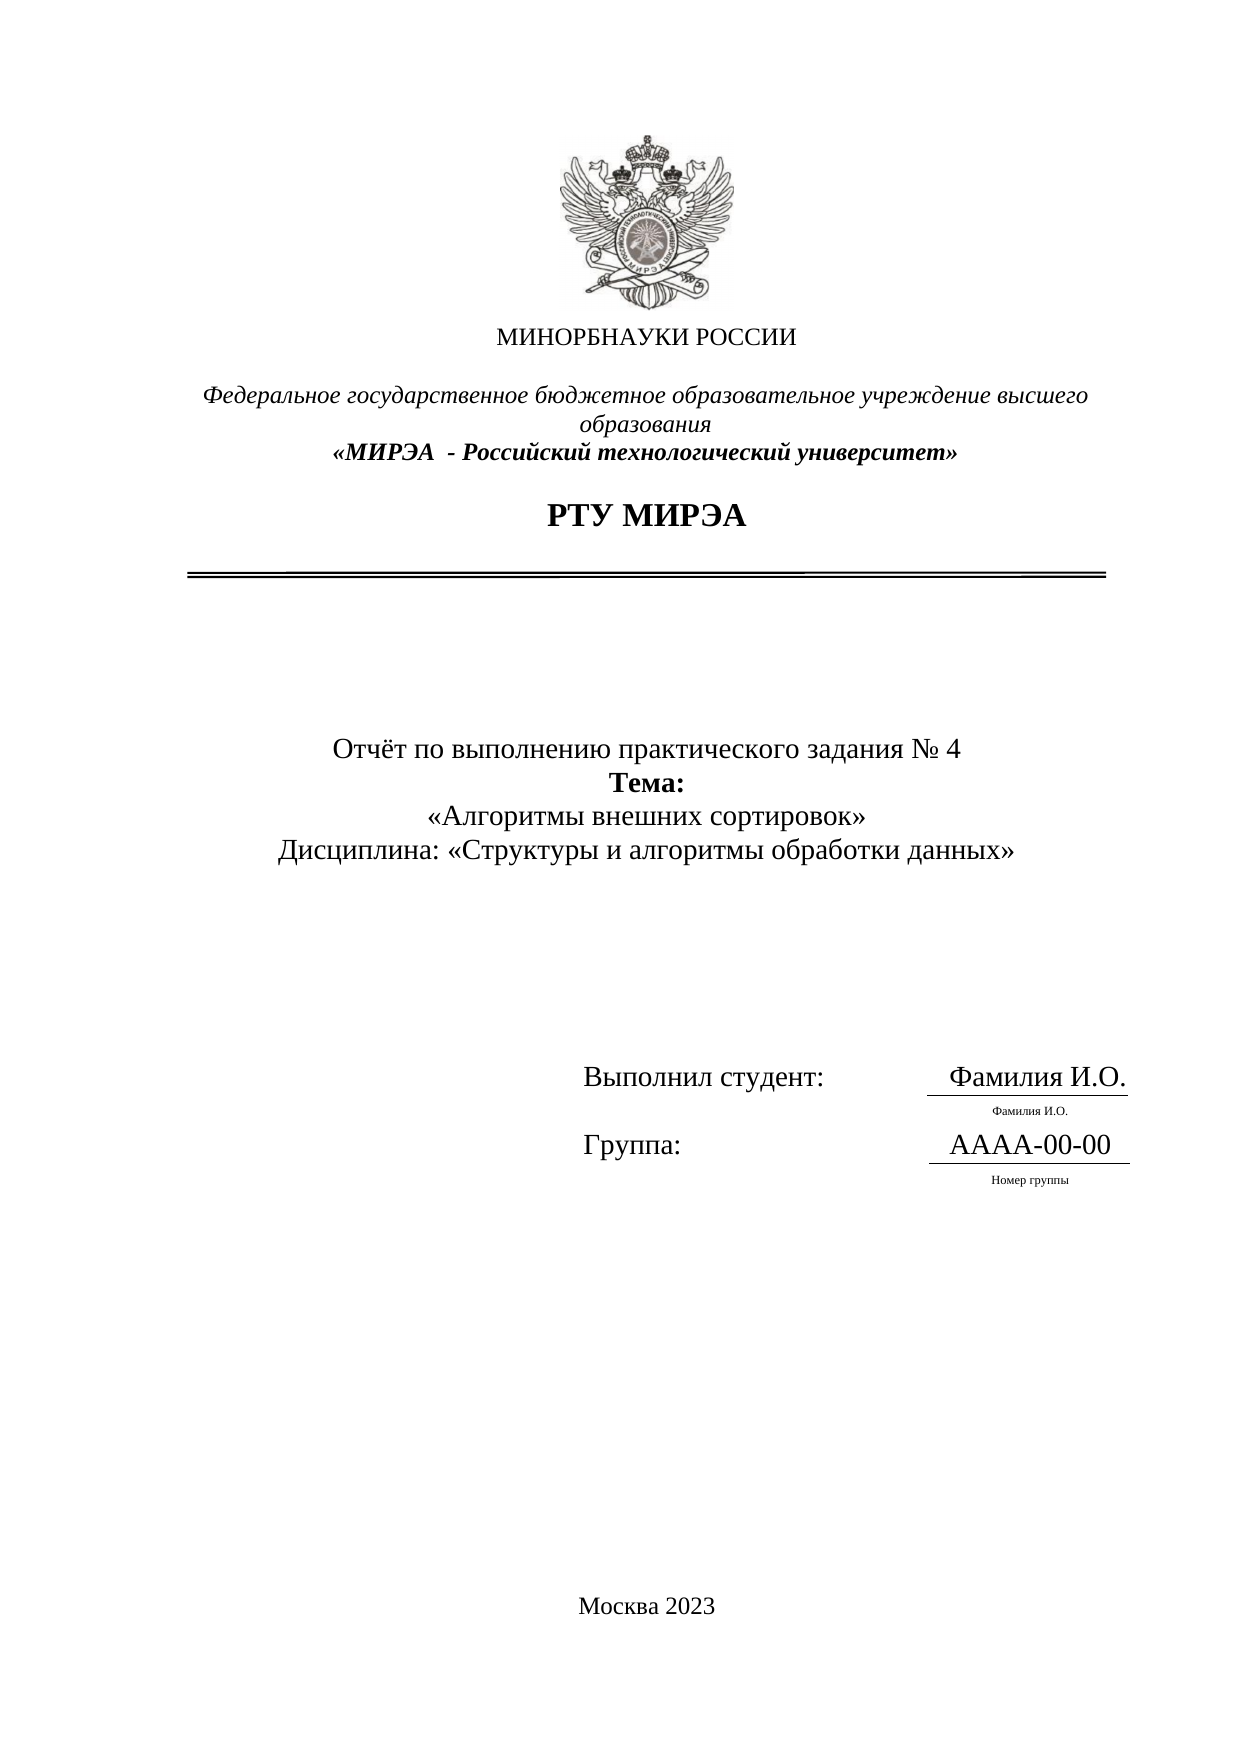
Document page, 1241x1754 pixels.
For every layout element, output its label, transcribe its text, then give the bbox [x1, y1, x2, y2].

table_header Фамилия И.О. [914, 1053, 1146, 1098]
picture [559, 135, 734, 311]
table_cell [578, 1098, 914, 1122]
table_cell Номер группы [914, 1167, 1146, 1212]
table_header [148, 1053, 577, 1098]
table_header Выполнил студент: [578, 1053, 914, 1098]
text Дисциплина: «Структуры и алгоритмы обработки данных» [148, 832, 1146, 866]
text Отчёт по выполнению практического задания № 4 [148, 731, 1146, 765]
text «Алгоритмы внешних сортировок» [148, 798, 1146, 832]
table_cell Группа: [578, 1122, 914, 1167]
text РТУ МИРЭА [148, 495, 1146, 533]
table_cell АААА-00-00 [914, 1122, 1146, 1167]
text МИНОРБНАУКИ РОССИИ [148, 322, 1146, 351]
text «МИРЭА - Российский технологический университет» [148, 437, 1146, 466]
table_cell [578, 1167, 914, 1212]
table_cell [148, 1167, 577, 1212]
text Федеральное государственное бюджетное образовательное учреждение высшего образования [148, 380, 1146, 437]
table_cell [148, 1122, 577, 1167]
text Москва 2023 [148, 1591, 1146, 1619]
table_cell Фамилия И.О. [914, 1098, 1146, 1122]
text Тема: [148, 765, 1146, 798]
table_cell [148, 1098, 577, 1122]
